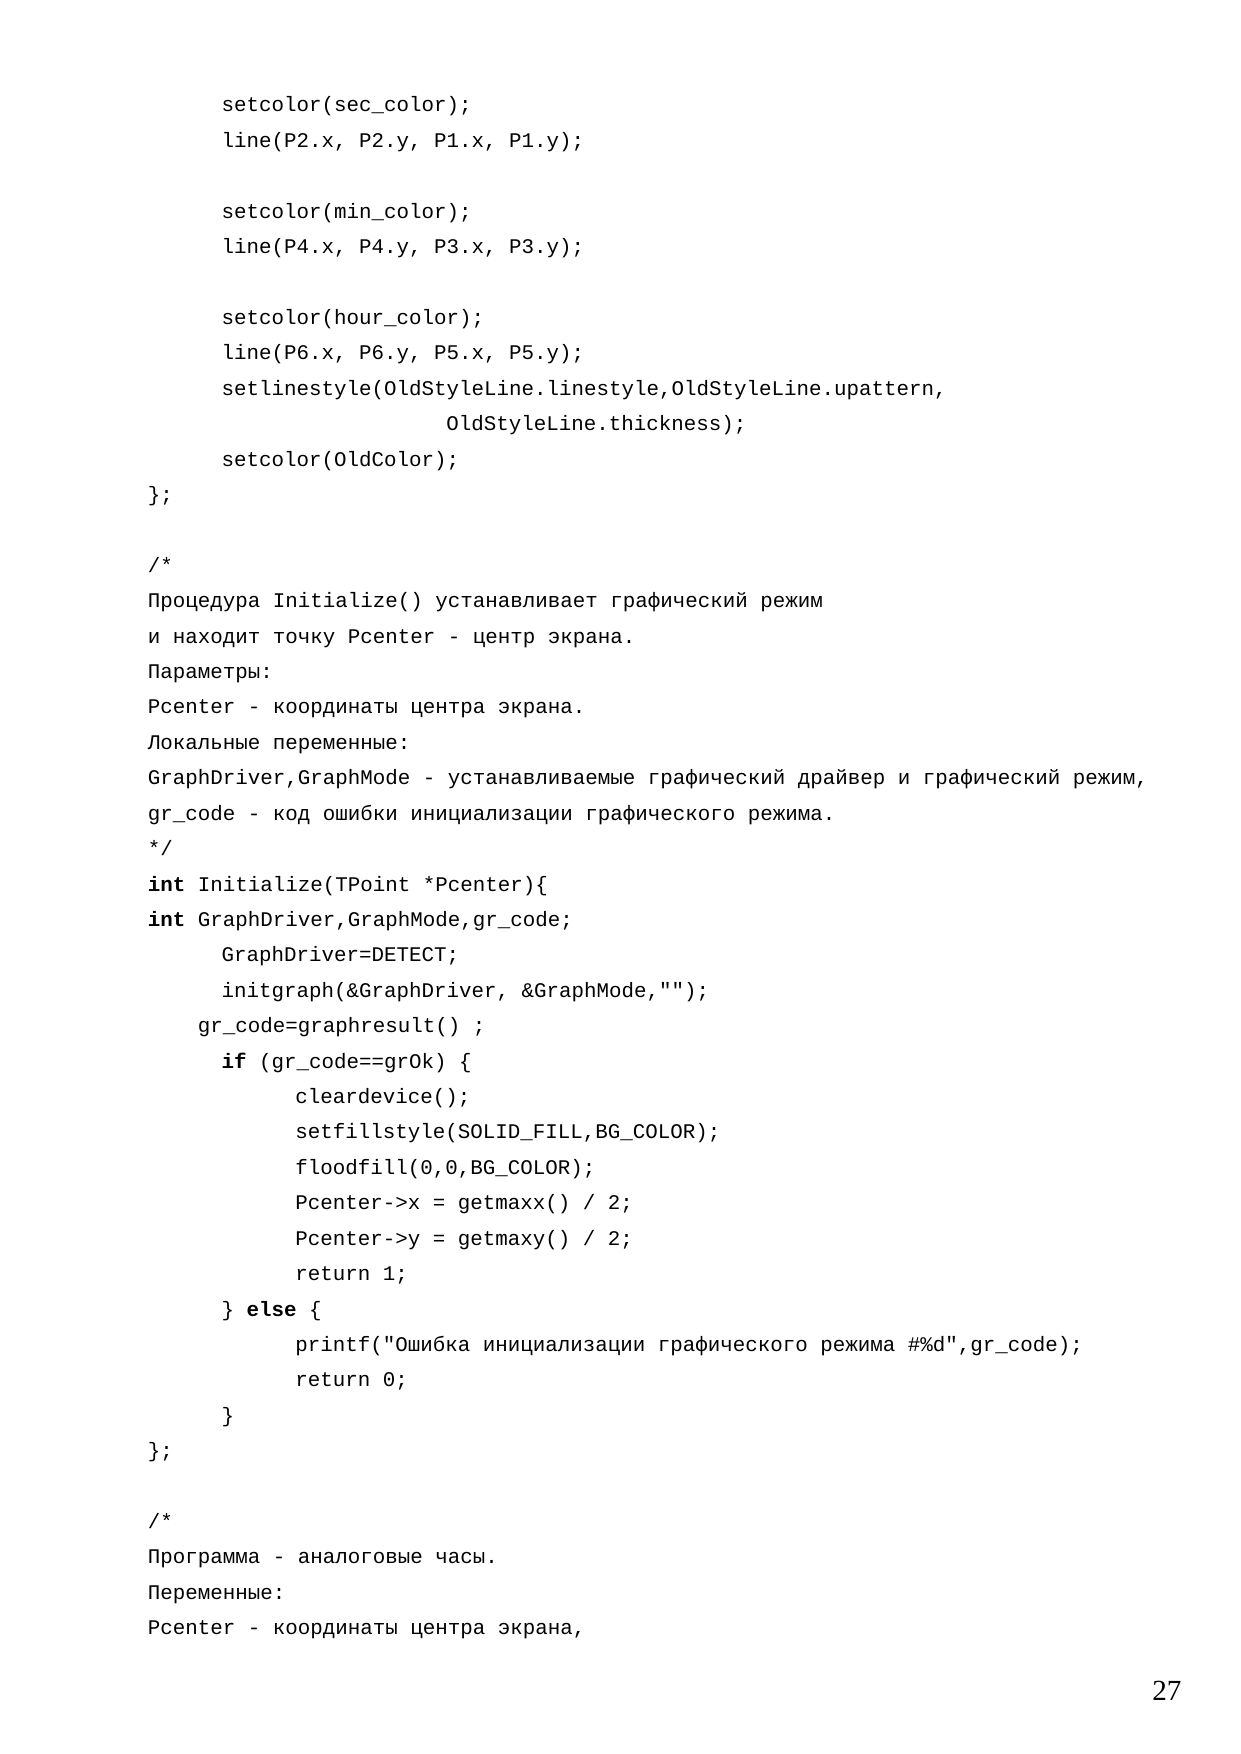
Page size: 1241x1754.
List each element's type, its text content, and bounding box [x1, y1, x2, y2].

subtitle setlinestyle(OldStyleLine.linestyle,OldStyleLine.upattern, [148, 378, 1181, 401]
subtitle и находит точку Pcenter - центр экрана. [148, 626, 1181, 649]
subtitle setcolor(hour_color); [148, 307, 1181, 331]
subtitle Локальные переменные: [148, 732, 1181, 756]
subtitle OldStyleLine.thickness); [148, 413, 1181, 437]
subtitle line(P6.x, P6.y, P5.x, P5.y); [148, 342, 1181, 366]
subtitle }; [148, 484, 1181, 508]
subtitle gr_code - код ошибки инициализации графического режима. [148, 803, 1181, 826]
subtitle floodfill(0,0,BG_COLOR); [148, 1157, 1181, 1181]
subtitle Pcenter->x = getmaxx() / 2; [148, 1192, 1181, 1216]
subtitle /* [148, 1511, 1181, 1535]
subtitle return 1; [148, 1263, 1181, 1287]
subtitle } else { [148, 1299, 1181, 1322]
subtitle line(P4.x, P4.y, P3.x, P3.y); [148, 236, 1181, 260]
subtitle int Initialize(TPoint *Pcenter){ [148, 874, 1181, 897]
subtitle /* [148, 555, 1181, 578]
subtitle setcolor(OldColor); [148, 449, 1181, 472]
subtitle cleardevice(); [148, 1086, 1181, 1110]
subtitle Pcenter->y = getmaxy() / 2; [148, 1228, 1181, 1251]
subtitle Переменные: [148, 1582, 1181, 1606]
subtitle Pcenter - координаты центра экрана, [148, 1617, 1181, 1641]
subtitle Программа - аналоговые часы. [148, 1547, 1181, 1570]
subtitle GraphDriver,GraphMode - устанавливаемые графический драйвер и графический режим, [148, 767, 1181, 791]
subtitle gr_code=graphresult() ; [148, 1015, 1181, 1039]
subtitle if (gr_code==grOk) { [148, 1051, 1181, 1074]
subtitle initgraph(&GraphDriver, &GraphMode,""); [148, 980, 1181, 1003]
subtitle Параметры: [148, 661, 1181, 685]
subtitle return 0; [148, 1369, 1181, 1393]
subtitle int GraphDriver,GraphMode,gr_code; [148, 909, 1181, 933]
subtitle printf("Ошибка инициализации графического режима #%d",gr_code); [148, 1334, 1181, 1358]
subtitle line(P2.x, P2.y, P1.x, P1.y); [148, 130, 1181, 153]
subtitle Процедура Initialize() устанавливает графический режим [148, 590, 1181, 614]
subtitle setcolor(min_color); [148, 201, 1181, 224]
subtitle setcolor(sec_color); [148, 94, 1181, 118]
subtitle Pcenter - координаты центра экрана. [148, 697, 1181, 720]
subtitle }; [148, 1440, 1181, 1464]
subtitle */ [148, 838, 1181, 862]
subtitle } [148, 1405, 1181, 1428]
subtitle setfillstyle(SOLID_FILL,BG_COLOR); [148, 1122, 1181, 1145]
subtitle GraphDriver=DETECT; [148, 944, 1181, 968]
